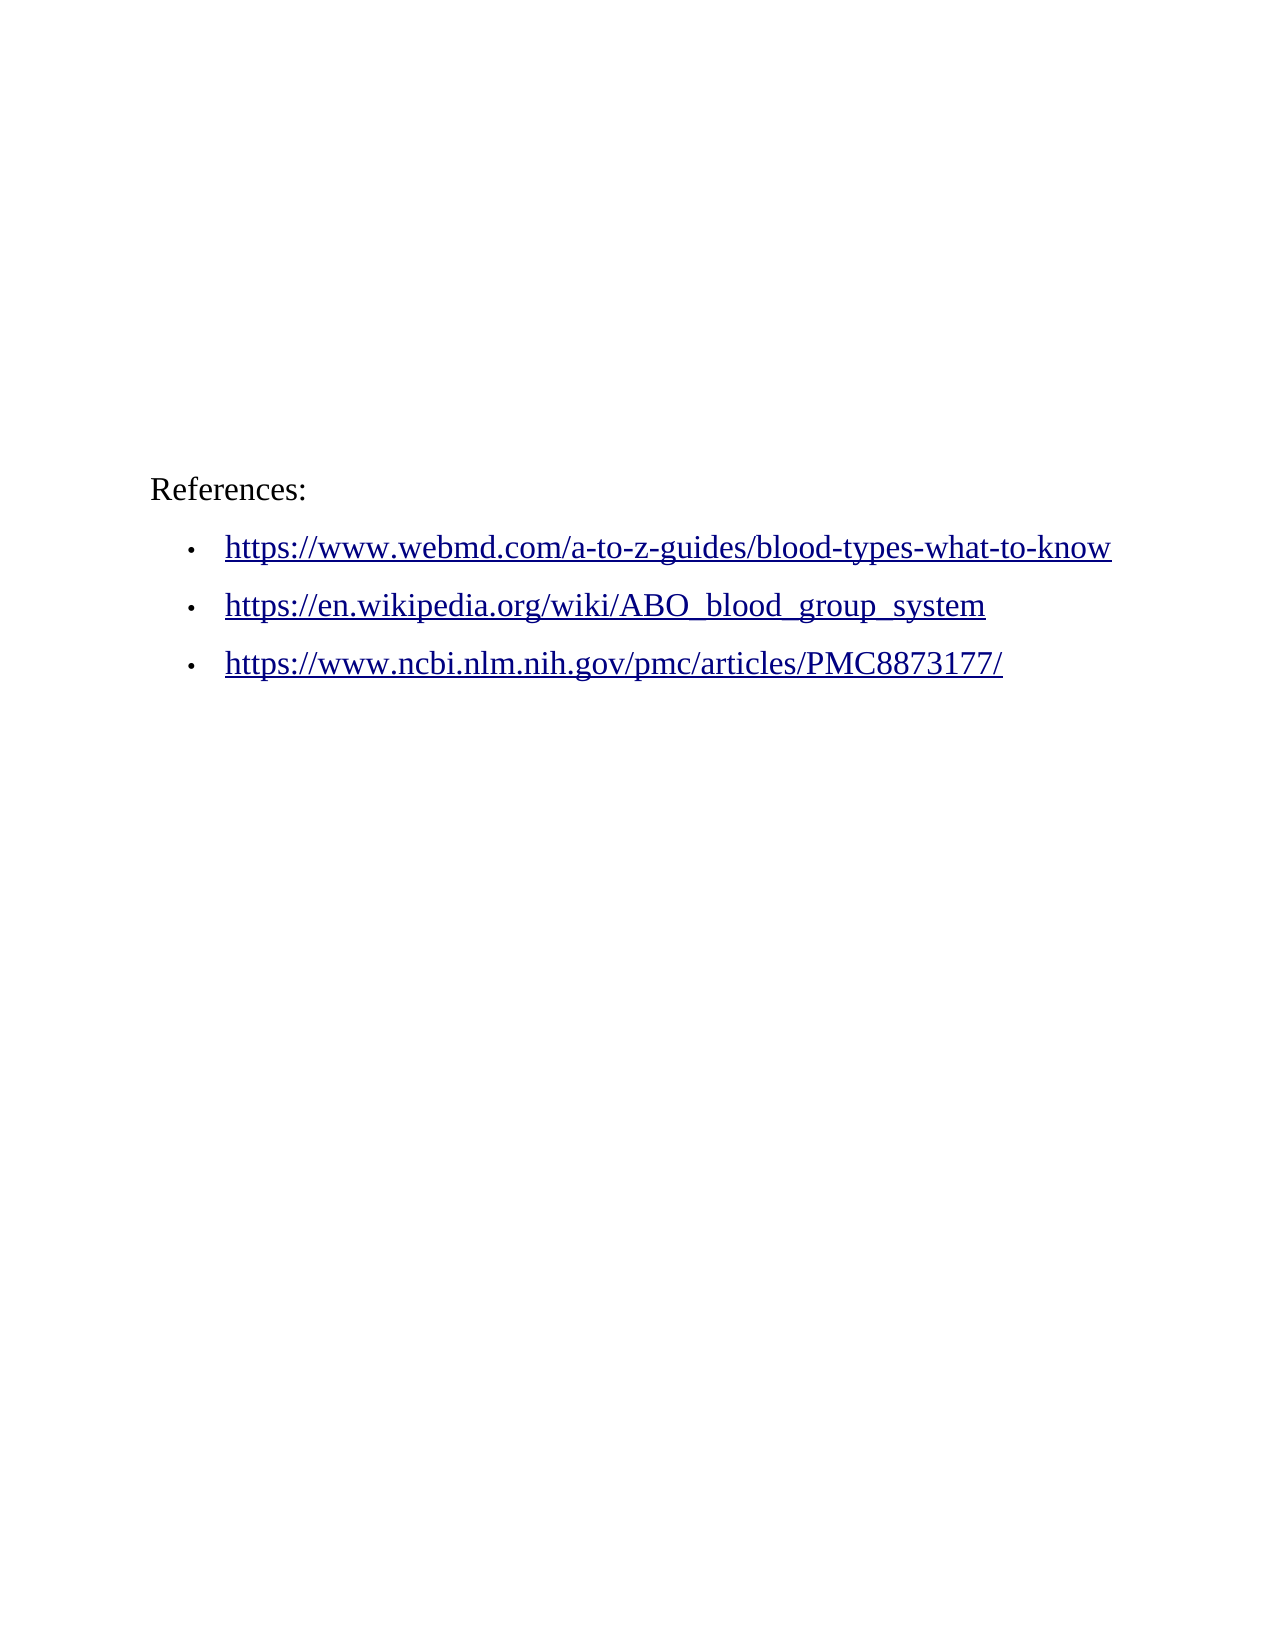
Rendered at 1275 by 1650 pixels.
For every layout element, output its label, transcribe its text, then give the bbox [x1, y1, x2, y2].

list https://www.ncbi.nlm.nih.gov/pmc/articles/PMC8873177/ [187, 643, 1125, 682]
list https://www.webmd.com/a-to-z-guides/blood-types-what-to-know [187, 527, 1125, 566]
list https://en.wikipedia.org/wiki/ABO_blood_group_system [187, 585, 1125, 623]
text References: [150, 469, 1125, 507]
